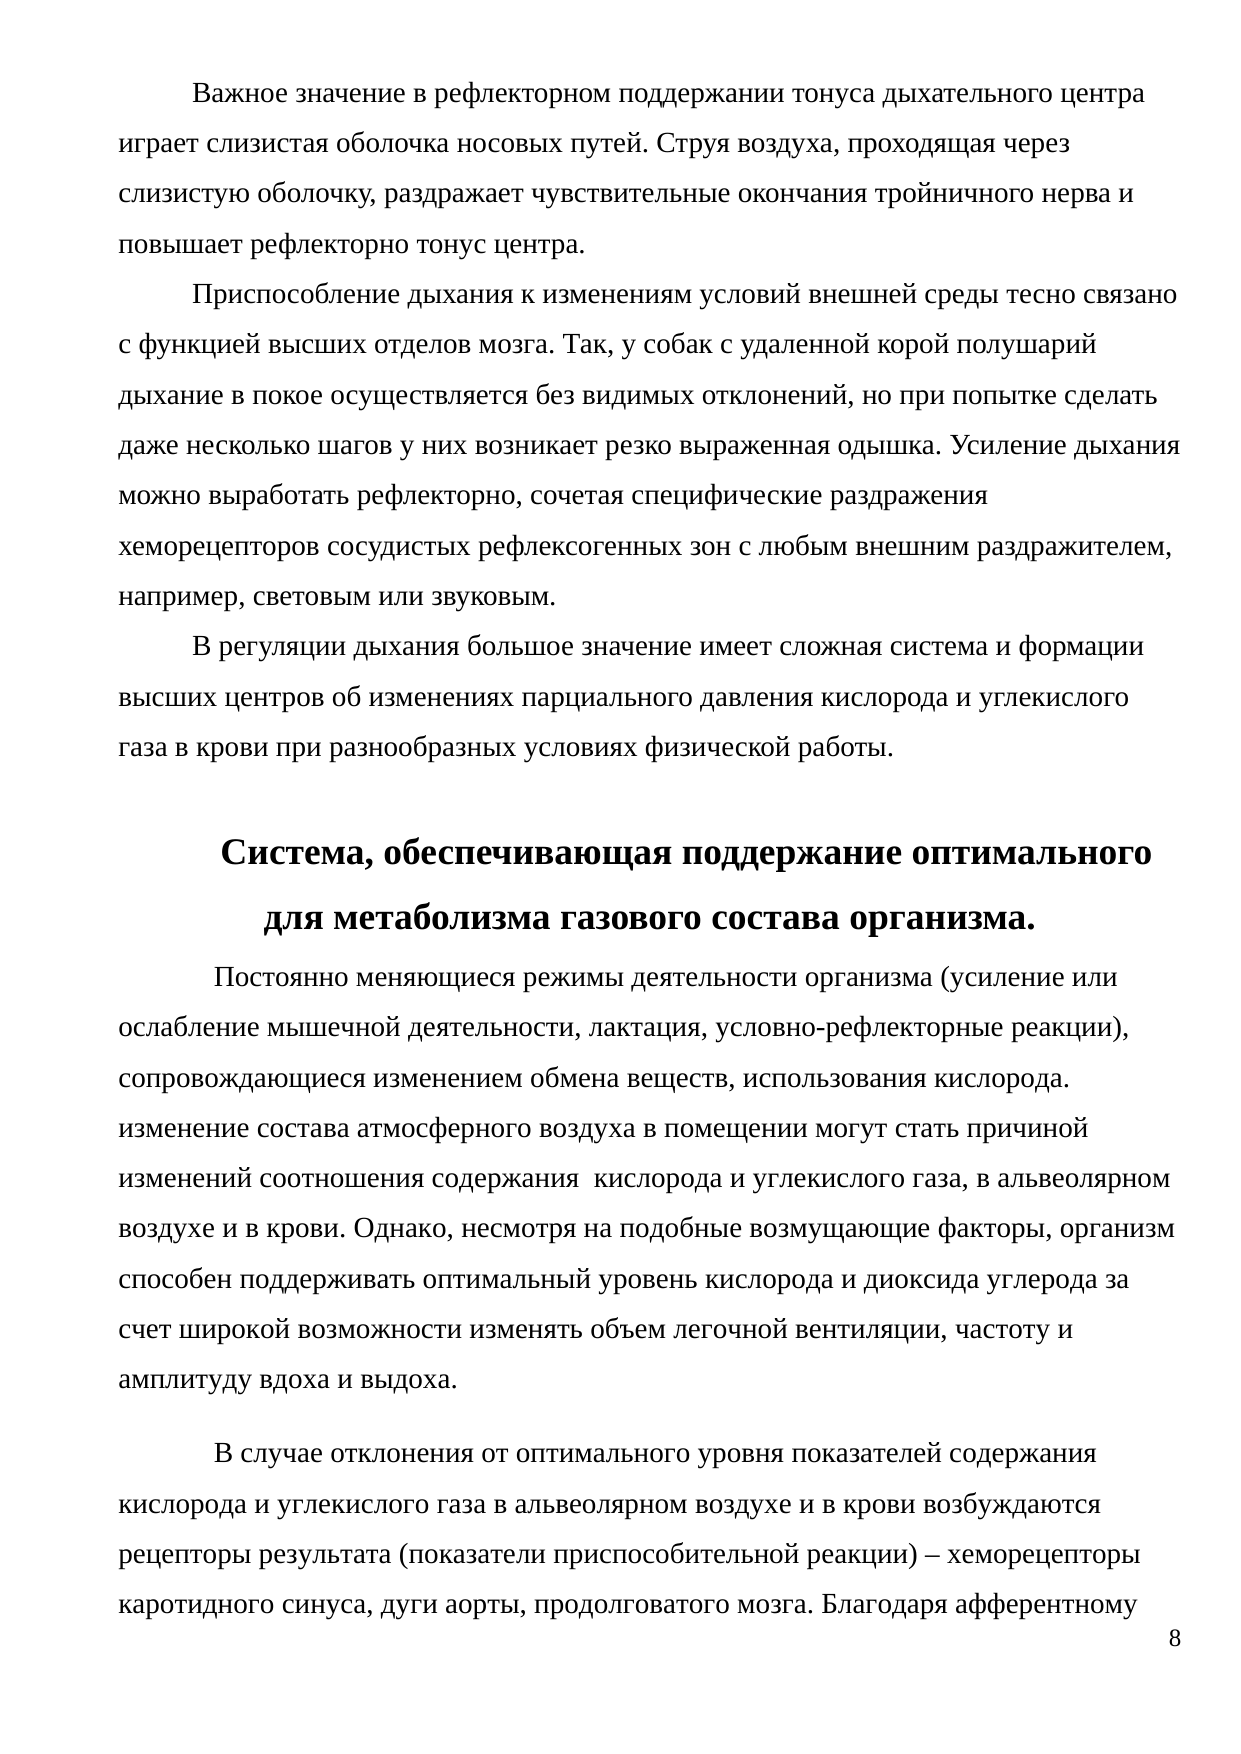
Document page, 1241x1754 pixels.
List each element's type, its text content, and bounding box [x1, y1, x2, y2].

text Важное значение в рефлекторном поддержании тонуса дыхательного центра играет слизистая оболочка носовых путей. Струя воздуха, проходящая через слизистую оболочку, раздражает чувствительные окончания тройничного нерва и повышает рефлекторно тонус центра. [118, 75, 1181, 259]
text В регуляции дыхания большое значение имеет сложная система и формации высших центров об изменениях парциального давления кислорода и углекислого газа в крови при разнообразных условиях физической работы. [118, 628, 1181, 763]
text Постоянно меняющиеся режимы деятельности организма (усиление или ослабление мышечной деятельности, лактация, условно-рефлекторные реакции), сопровождающиеся изменением обмена веществ, использования кислорода. изменение состава атмосферного воздуха в помещении могут стать причиной изменений соотношения содержания кислорода и углекислого газа, в альвеолярном воздухе и в крови. Однако, несмотря на подобные возмущающие факторы, организм способен поддерживать оптимальный уровень кислорода и диоксида углерода за счет широкой возможности изменять объем легочной вентиляции, частоту и амплитуду вдоха и выдоха. [118, 959, 1181, 1395]
text Приспособление дыхания к изменениям условий внешней среды тесно связано с функцией высших отделов мозга. Так, у собак с удаленной корой полушарий дыхание в покое осуществляется без видимых отклонений, но при попытке сделать даже несколько шагов у них возникает резко выраженная одышка. Усиление дыхания можно выработать рефлекторно, сочетая специфические раздражения хеморецепторов сосудистых рефлексогенных зон с любым внешним раздражителем, например, световым или звуковым. [118, 276, 1181, 612]
text Система, обеспечивающая поддержание оптимального для метаболизма газового состава организма. [118, 830, 1181, 937]
text В случае отклонения от оптимального уровня показателей содержания кислорода и углекислого газа в альвеолярном воздухе и в крови возбуждаются рецепторы результата (показатели приспособительной реакции) – хеморецепторы каротидного синуса, дуги аорты, продолговатого мозга. Благодаря афферентному [118, 1436, 1181, 1620]
